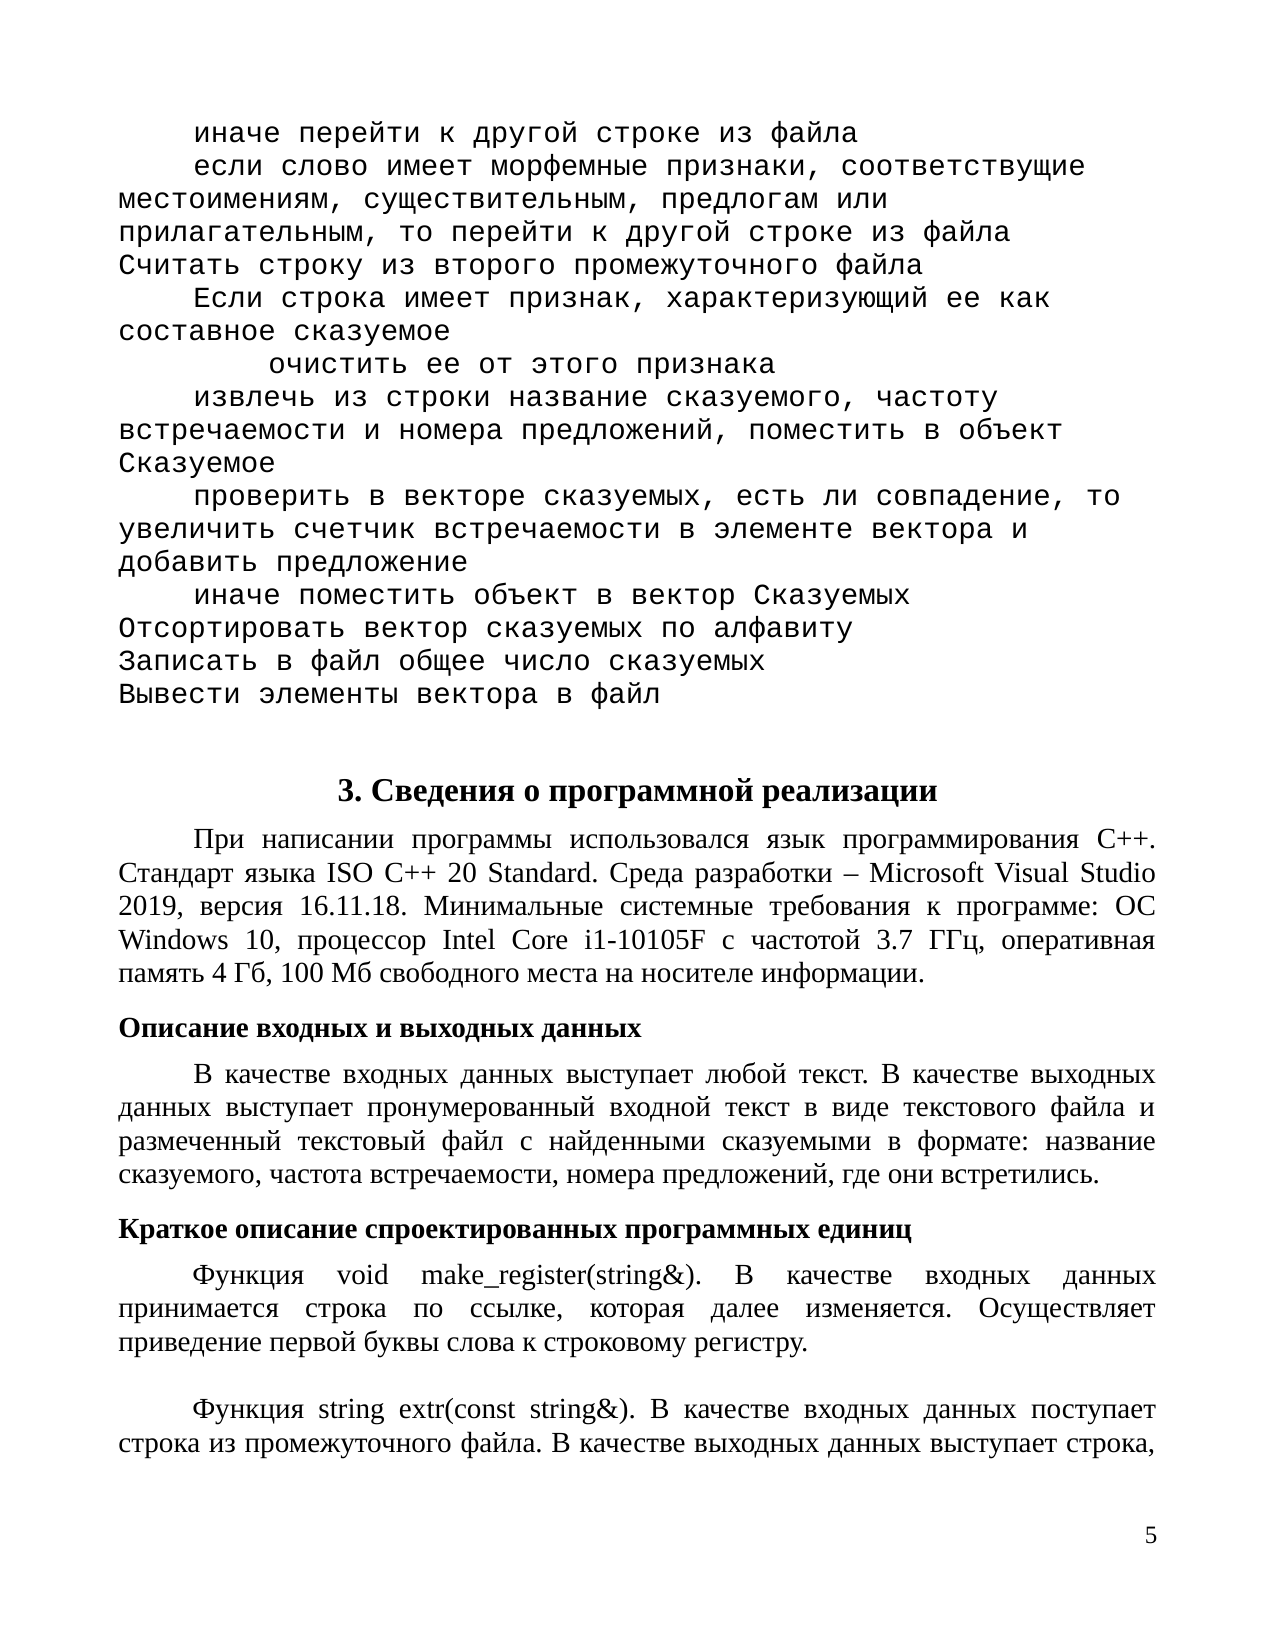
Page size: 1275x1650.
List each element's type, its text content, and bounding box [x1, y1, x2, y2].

list Если строка имеет признак, характеризующий ее как составное сказуемое [118, 283, 1157, 349]
list Записать в файл общее число сказуемых [118, 646, 1157, 679]
text При написании программы использовался язык программирования С++. Стандарт языка ISO C++ 20 Standard. Среда разработки – Microsoft Visual Studio 2019, версия 16.11.18. Минимальные системные требования к программе: ОС Windows 10, процессор Intel Core i1-10105F с частотой 3.7 ГГц, оперативная память 4 Гб, 100 Мб свободного места на носителе информации. [118, 821, 1157, 989]
list очистить ее от этого признака [118, 349, 1157, 382]
text иначе перейти к другой строке из файла [118, 118, 1157, 151]
subtitle Описание входных и выходных данных [118, 1010, 1157, 1043]
text Функция string extr(const string&). В качестве входных данных поступает строка из промежуточного файла. В качестве выходных данных выступает строка, [118, 1391, 1157, 1458]
text В качестве входных данных выступает любой текст. В качестве выходных данных выступает пронумерованный входной текст в виде текстового файла и размеченный текстовый файл с найденными сказуемыми в формате: название сказуемого, частота встречаемости, номера предложений, где они встретились. [118, 1056, 1157, 1190]
text если слово имеет морфемные признаки, соответствущие местоимениям, существительным, предлогам или прилагательным, то перейти к другой строке из файла [118, 151, 1157, 250]
list извлечь из строки название сказуемого, частоту встречаемости и номера предложений, поместить в объект Сказуемое [118, 382, 1157, 481]
list проверить в векторе сказуемых, есть ли совпадение, то увеличить счетчик встречаемости в элементе вектора и добавить предложение [118, 481, 1157, 580]
text Функция void make_register(string&). В качестве входных данных принимается строка по ссылке, которая далее изменяется. Осуществляет приведение первой буквы слова к строковому регистру. [118, 1257, 1157, 1358]
subtitle 3. Сведения о программной реализации [118, 771, 1157, 809]
list Вывести элементы вектора в файл [118, 679, 1157, 712]
list Считать строку из второго промежуточного файла [118, 250, 1157, 283]
list Отсортировать вектор сказуемых по алфавиту [118, 613, 1157, 646]
list иначе поместить объект в вектор Сказуемых [118, 580, 1157, 613]
subtitle Краткое описание спроектированных программных единиц [118, 1211, 1157, 1244]
